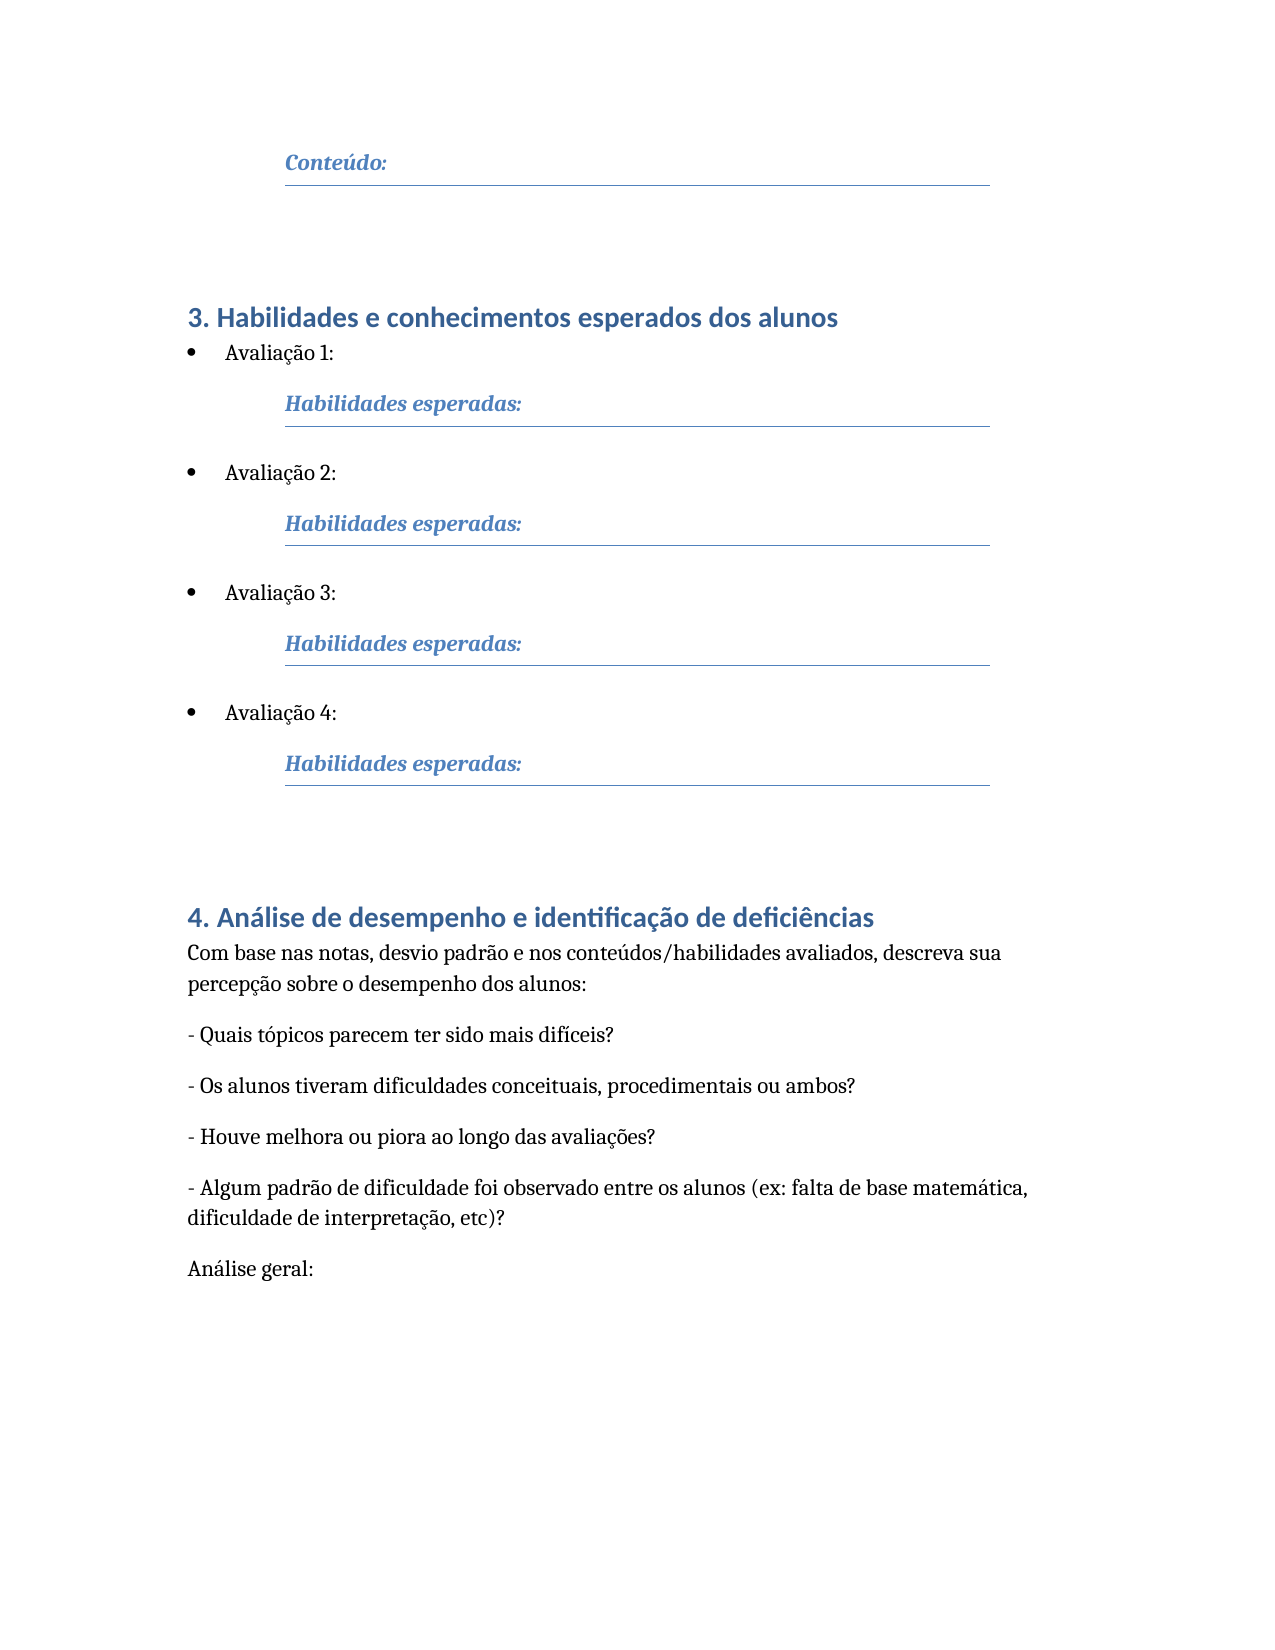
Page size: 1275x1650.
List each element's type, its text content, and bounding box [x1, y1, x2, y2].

subtitle 3. Habilidades e conhecimentos esperados dos alunos [187, 299, 1087, 334]
list Avaliação 1: [187, 340, 1087, 366]
subtitle 4. Análise de desempenho e identificação de deficiências [187, 899, 1087, 935]
text Habilidades esperadas: [285, 511, 990, 545]
text Habilidades esperadas: [285, 750, 990, 785]
list Avaliação 4: [187, 699, 1087, 726]
text Conteúdo: [285, 150, 990, 185]
text - Houve melhora ou piora ao longo das avaliações? [187, 1123, 1087, 1150]
text - Quais tópicos parecem ter sido mais difíceis? [187, 1021, 1087, 1048]
text Análise geral: [187, 1256, 1087, 1282]
text Com base nas notas, desvio padrão e nos conteúdos/habilidades avaliados, descreva sua percepção sobre o desempenho dos alunos: [187, 940, 1087, 997]
text Habilidades esperadas: [285, 631, 990, 665]
text Habilidades esperadas: [285, 391, 990, 426]
list Avaliação 3: [187, 579, 1087, 606]
text - Algum padrão de dificuldade foi observado entre os alunos (ex: falta de base matemática, dificuldade de interpretação, etc)? [187, 1174, 1087, 1231]
text - Os alunos tiveram dificuldades conceituais, procedimentais ou ambos? [187, 1072, 1087, 1099]
list Avaliação 2: [187, 460, 1087, 486]
